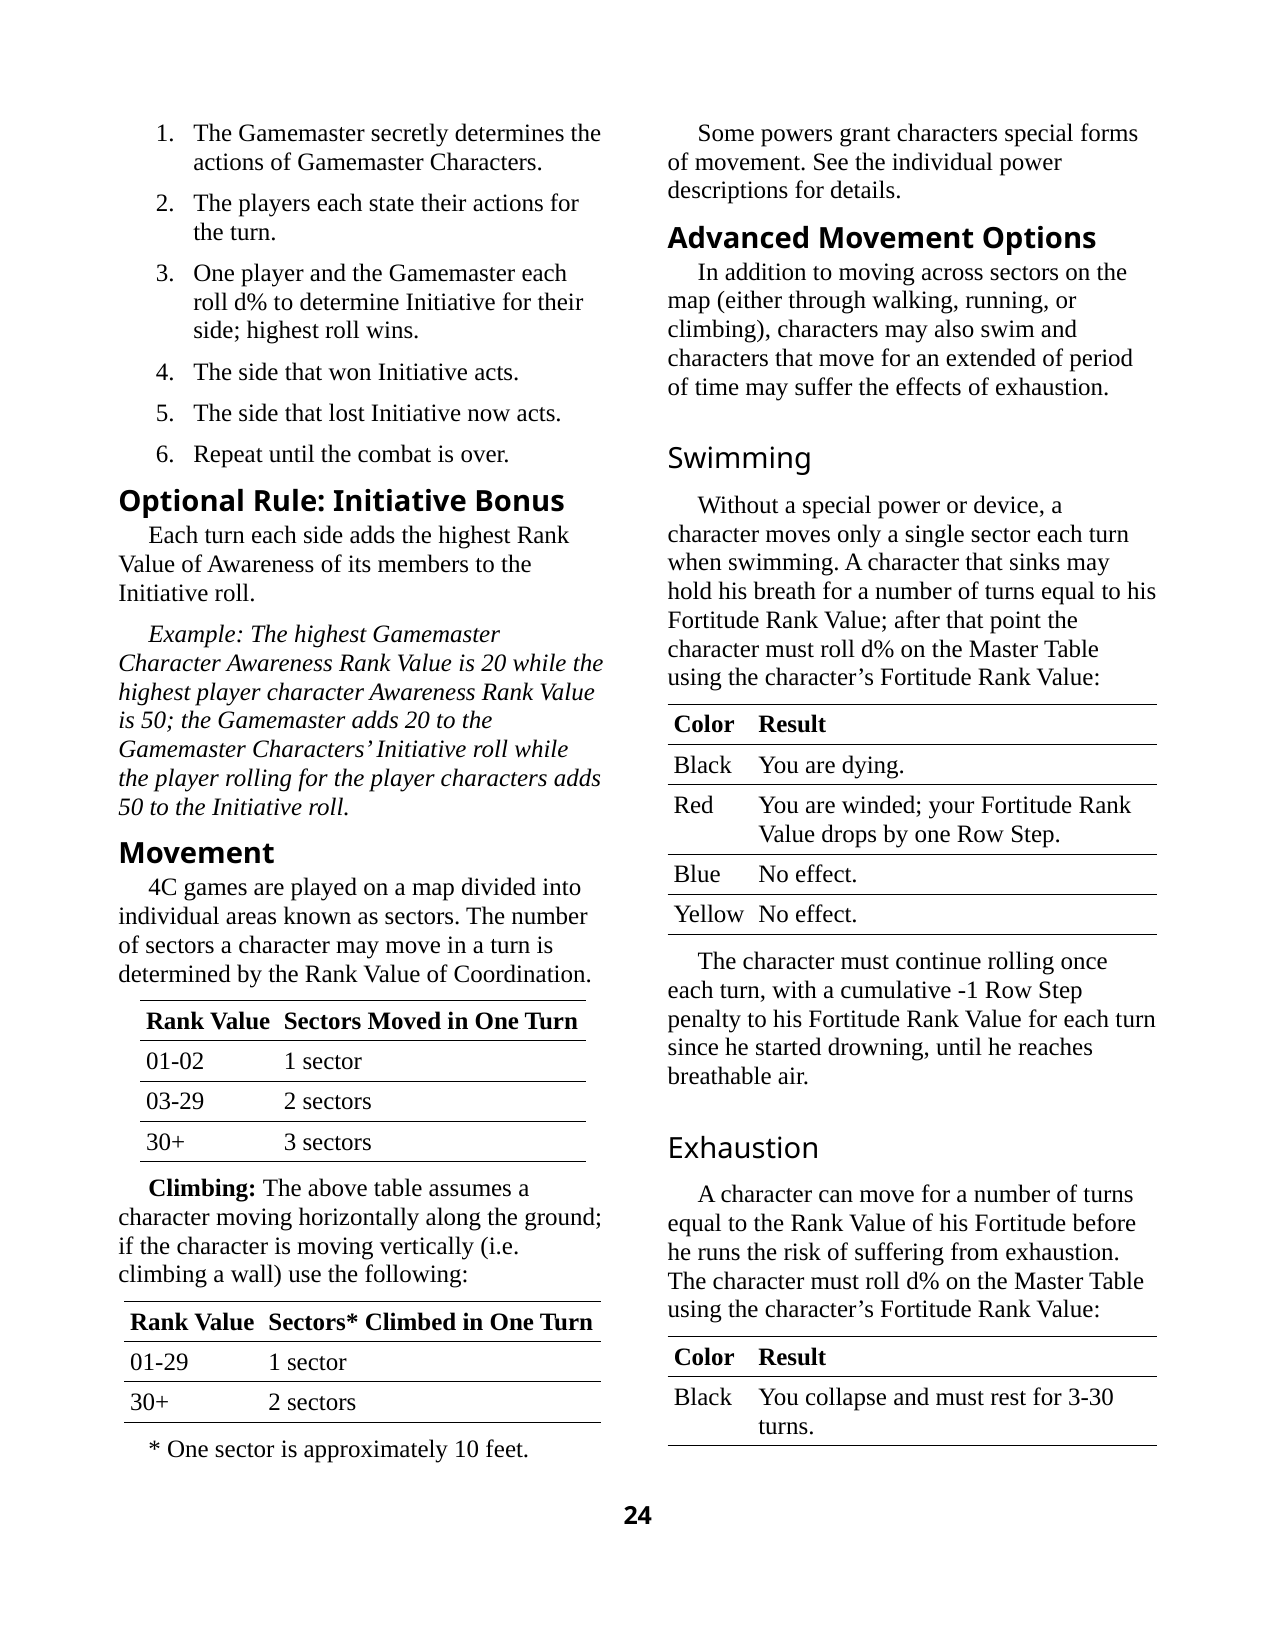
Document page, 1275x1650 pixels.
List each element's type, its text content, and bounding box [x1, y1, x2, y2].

table_cell 01-29 [124, 1342, 262, 1381]
table_cell You are dying. [753, 745, 1157, 784]
table_cell 3 sectors [278, 1122, 586, 1161]
text In addition to moving across sectors on the map (either through walking, running, or climbing), characters may also swim and characters that move for an extended of period of time may suffer the effects of exhaustion. [667, 257, 1157, 400]
text A character can move for a number of turns equal to the Rank Value of his Fortitude before he runs the risk of suffering from exhaustion. The character must roll d% on the Master Table using the character’s Fortitude Rank Value: [667, 1179, 1157, 1323]
table_cell 2 sectors [262, 1382, 601, 1422]
table_cell 30+ [124, 1382, 262, 1422]
text The character must continue rolling once each turn, with a cumulative -1 Row Step penalty to his Fortitude Rank Value for each turn since he started drowning, until he reaches breathable air. [667, 946, 1157, 1090]
text Climbing: The above table assumes a character moving horizontally along the ground; if the character is moving vertically (i.e. climbing a wall) use the following: [118, 1173, 607, 1288]
table_cell Black [668, 1377, 752, 1445]
text Each turn each side adds the highest Rank Value of Awareness of its members to the Initiative roll. [118, 520, 607, 607]
table_cell Black [668, 745, 752, 784]
list The side that won Initiative acts. [156, 357, 607, 386]
table_cell 1 sector [278, 1041, 586, 1081]
table_header Rank Value [140, 1001, 278, 1040]
table_cell 2 sectors [278, 1082, 586, 1121]
list Repeat until the combat is over. [156, 439, 607, 468]
table_cell You are winded; your Fortitude Rank Value drops by one Row Step. [753, 785, 1157, 853]
subtitle Optional Rule: Initiative Bonus [118, 481, 607, 520]
table_cell 30+ [140, 1122, 278, 1161]
list The side that lost Initiative now acts. [156, 398, 607, 427]
list One player and the Gamemaster each roll d% to determine Initiative for their side; highest roll wins. [156, 258, 607, 344]
table_header Rank Value [124, 1302, 262, 1341]
list The Gamemaster secretly determines the actions of Gamemaster Characters. [156, 118, 607, 176]
table_cell Blue [668, 855, 752, 894]
subtitle Movement [118, 833, 607, 872]
text * One sector is approximately 10 feet. [118, 1434, 607, 1463]
table_cell Red [668, 785, 752, 853]
table_header Sectors Moved in One Turn [278, 1001, 586, 1040]
table_cell 01-02 [140, 1041, 278, 1081]
table_cell 03-29 [140, 1082, 278, 1121]
text Example: The highest Gamemaster Character Awareness Rank Value is 20 while the highest player character Awareness Rank Value is 50; the Gamemaster adds 20 to the Gamemaster Characters’ Initiative roll while the player rolling for the player characters adds 50 to the Initiative roll. [118, 619, 607, 820]
table_cell Yellow [668, 895, 752, 934]
table_header Result [753, 705, 1157, 744]
text 4C games are played on a map divided into individual areas known as sectors. The number of sectors a character may move in a turn is determined by the Rank Value of Coordination. [118, 872, 607, 987]
table_header Color [668, 1337, 752, 1376]
table_header Result [753, 1337, 1157, 1376]
table_header Color [668, 705, 752, 744]
table_cell You collapse and must rest for 3-30 turns. [753, 1377, 1157, 1445]
table_cell No effect. [753, 855, 1157, 894]
text Some powers grant characters special forms of movement. See the individual power descriptions for details. [667, 118, 1157, 204]
table_cell No effect. [753, 895, 1157, 934]
text Without a special power or device, a character moves only a single sector each turn when swimming. A character that sinks may hold his breath for a number of turns equal to his Fortitude Rank Value; after that point the character must roll d% on the Master Table using the character’s Fortitude Rank Value: [667, 490, 1157, 691]
subtitle Exhaustion [667, 1127, 1157, 1167]
subtitle Advanced Movement Options [667, 217, 1157, 257]
subtitle Swimming [667, 438, 1157, 477]
list The players each state their actions for the turn. [156, 188, 607, 246]
table_cell 1 sector [262, 1342, 601, 1381]
table_header Sectors* Climbed in One Turn [262, 1302, 601, 1341]
